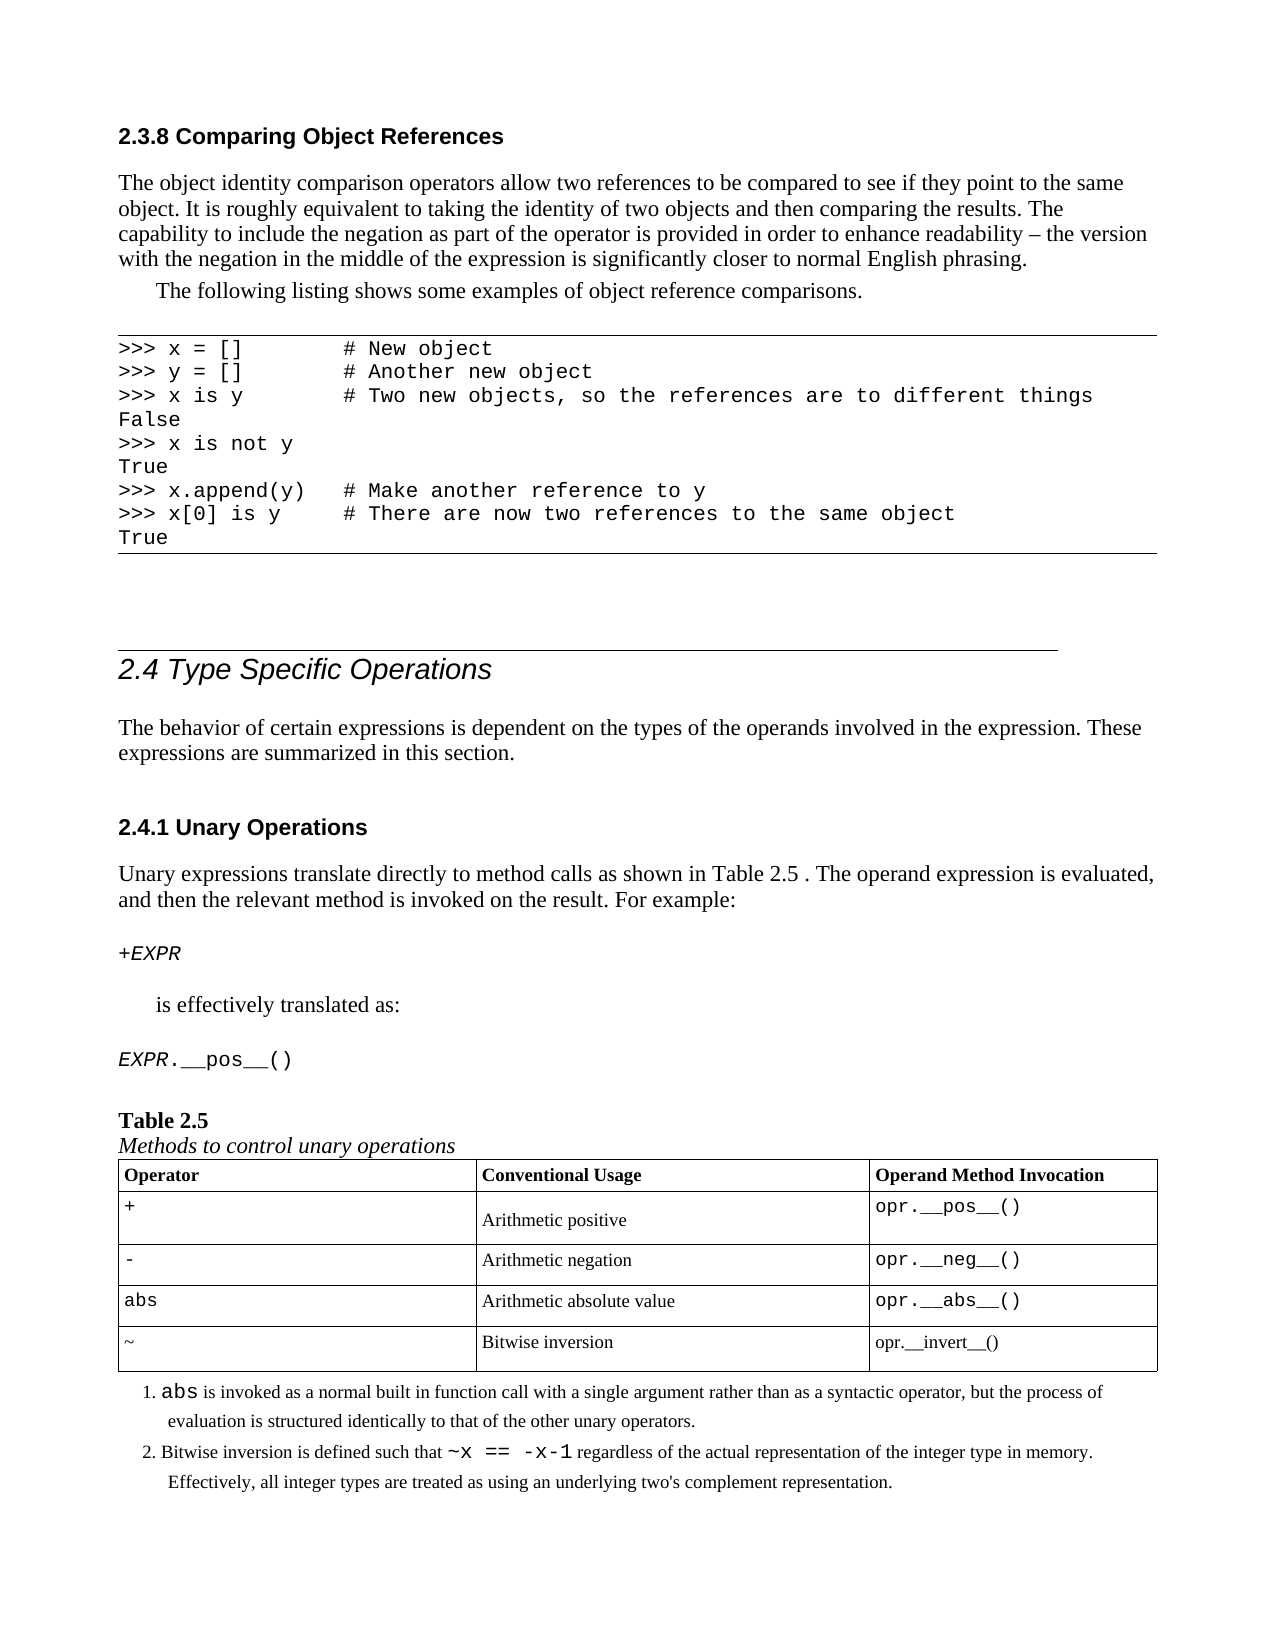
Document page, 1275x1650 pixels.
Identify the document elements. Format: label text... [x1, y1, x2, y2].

text >>> x is y # Two new objects, so the references are to different things [118, 385, 1157, 409]
table_header Operand Method Invocation [870, 1160, 1157, 1191]
table_cell - [119, 1245, 476, 1285]
table_header Operator [119, 1160, 476, 1191]
table_cell abs [119, 1286, 476, 1326]
text The object identity comparison operators allow two references to be compared to see if they point to the same object. It is roughly equivalent to taking the identity of two objects and then comparing the results. The capability to include the negation as part of the operator is provided in order to enhance readability – the version with the negation in the middle of the expression is significantly closer to normal English phrasing. [118, 170, 1157, 272]
text Table 2.5 [118, 1108, 1157, 1133]
text False [118, 409, 1157, 432]
table_cell Arithmetic absolute value [477, 1286, 869, 1326]
text >>> x is not y [118, 432, 1157, 456]
table_cell opr.__invert__() [870, 1327, 1157, 1371]
text 2. Bitwise inversion is defined such that ~x == -x-1 regardless of the actual representation of the integer type in memory. Effectively, all integer types are treated as using an underlying two's complement representation. [142, 1438, 1157, 1492]
text True [118, 527, 1157, 553]
text EXPR.__pos__() [118, 1049, 1157, 1072]
table_cell opr.__neg__() [870, 1245, 1157, 1285]
text Unary expressions translate directly to method calls as shown in Table 2.5 . The operand expression is evaluated, and then the relevant method is invoked on the result. For example: [118, 861, 1157, 912]
text +EXPR [118, 943, 1157, 967]
text is effectively translated as: [118, 992, 1157, 1017]
text >>> x = [] # New object [118, 336, 1157, 362]
subtitle 2.4.1 Unary Operations [118, 809, 1157, 840]
text >>> y = [] # Another new object [118, 362, 1157, 385]
table_cell opr.__pos__() [870, 1192, 1157, 1244]
text >>> x.append(y) # Make another reference to y [118, 480, 1157, 503]
text >>> x[0] is y # There are now two references to the same object [118, 503, 1157, 527]
text True [118, 456, 1157, 480]
text The following listing shows some examples of object reference comparisons. [118, 278, 1157, 303]
text The behavior of certain expressions is dependent on the types of the operands involved in the expression. These expressions are summarized in this section. [118, 714, 1157, 765]
subtitle 2.4 Type Specific Operations [118, 651, 1058, 685]
table_cell opr.__abs__() [870, 1286, 1157, 1326]
table_header Conventional Usage [477, 1160, 869, 1191]
subtitle 2.3.8 Comparing Object References [118, 118, 1157, 149]
table_cell Bitwise inversion [477, 1327, 869, 1371]
text Methods to control unary operations [118, 1133, 1157, 1158]
text 1. abs is invoked as a normal built in function call with a single argument rather than as a syntactic operator, but the process of evaluation is structured identically to that of the other unary operators. [142, 1377, 1157, 1432]
table_cell ~ [119, 1327, 476, 1371]
table_cell Arithmetic negation [477, 1245, 869, 1285]
table_cell Arithmetic positive [477, 1192, 869, 1244]
table_cell + [119, 1192, 476, 1244]
